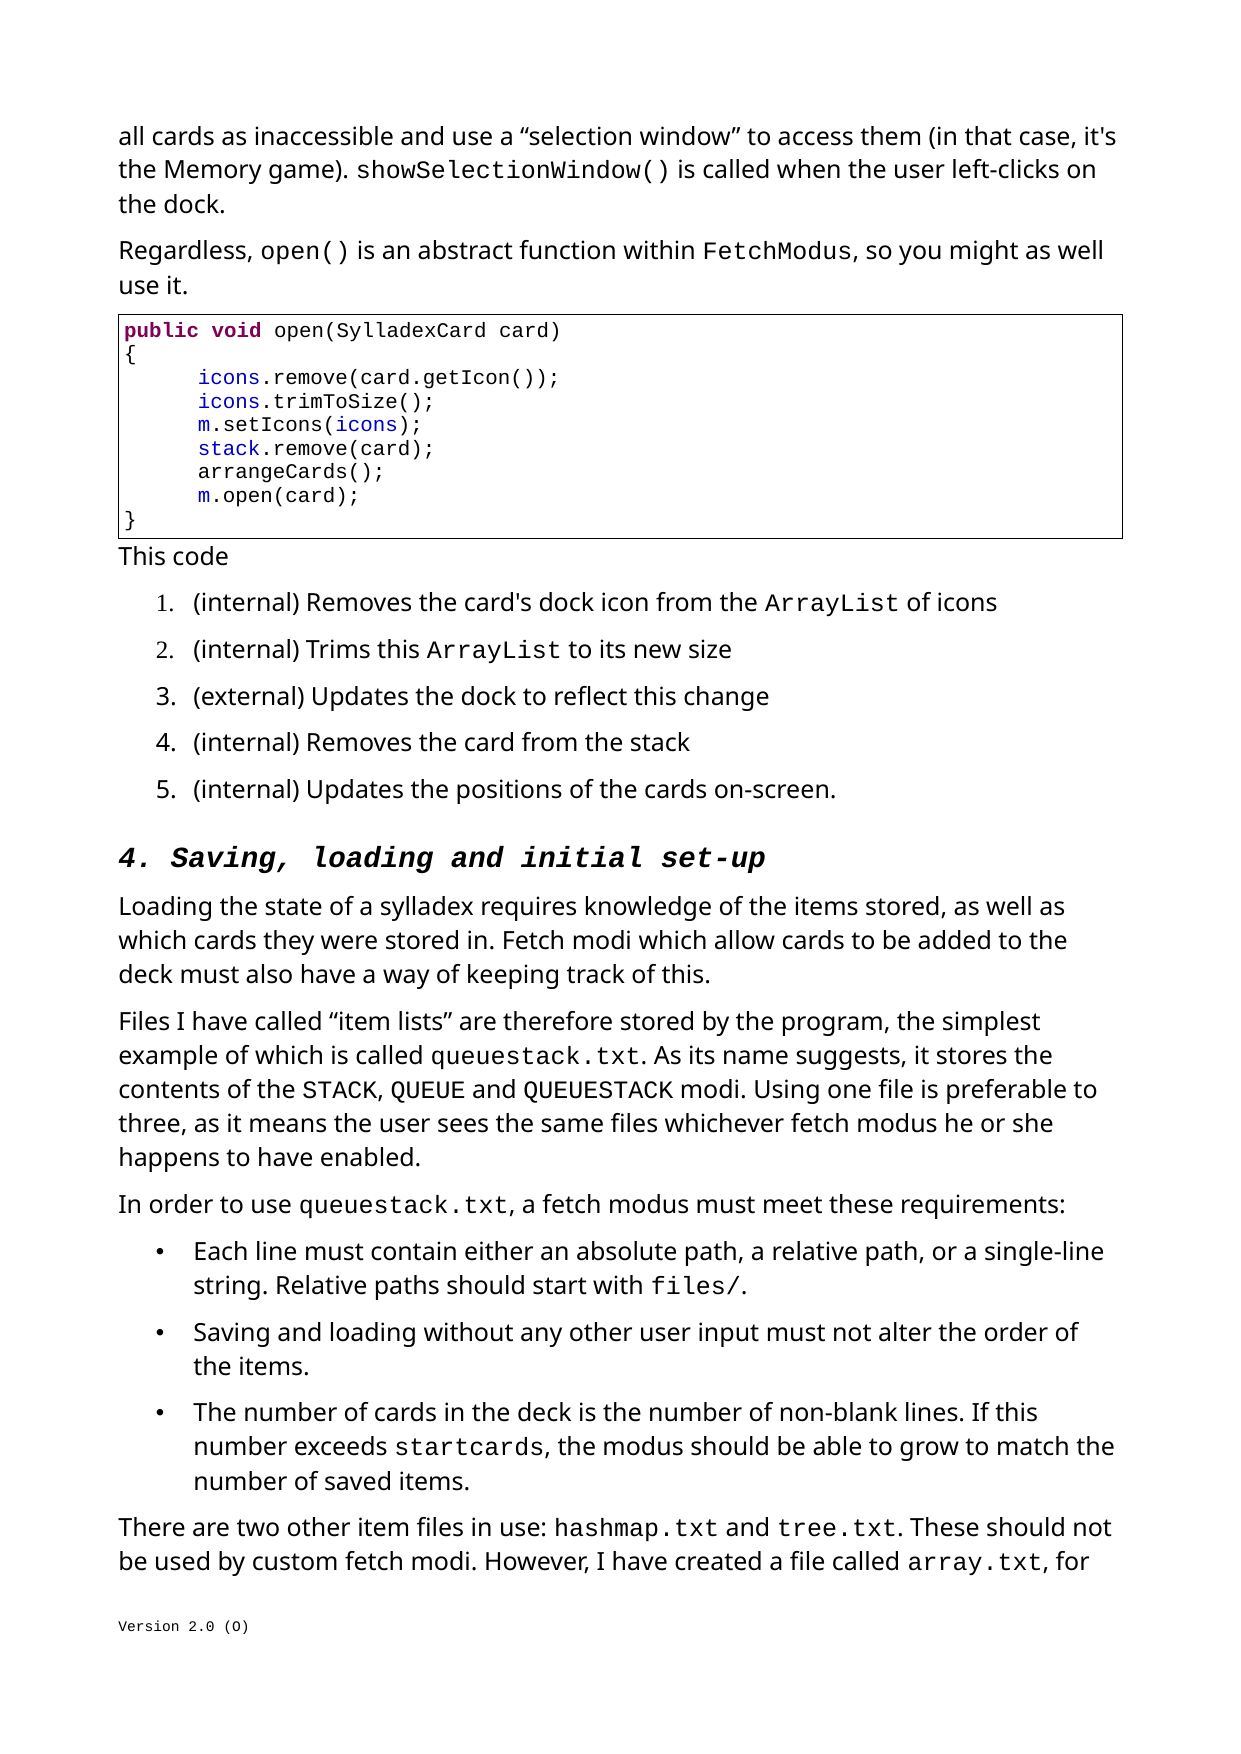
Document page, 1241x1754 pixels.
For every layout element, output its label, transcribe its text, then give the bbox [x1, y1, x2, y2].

list Each line must contain either an absolute path, a relative path, or a single-line string. Relative paths should start with files/. [156, 1233, 1122, 1302]
text Loading the state of a sylladex requires knowledge of the items stored, as well as which cards they were stored in. Fetch modi which allow cards to be added to the deck must also have a way of keeping track of this. [118, 889, 1122, 991]
text Files I have called “item lists” are therefore stored by the program, the simplest example of which is called queuestack.txt. As its name suggests, it stores the contents of the STACK, QUEUE and QUEUESTACK modi. Using one file is preferable to three, as it means the user sees the same files whichever fetch modus he or she happens to have enabled. [118, 1003, 1122, 1174]
list (internal) Removes the card's dock icon from the ArrayList of icons [156, 585, 1122, 619]
table_header public void open(SylladexCard card) { icons.remove(card.getIcon()); icons.trimToSize(); m.setIcons(icons); stack.remove(card); arrangeCards(); m.open(card); } [119, 315, 1122, 538]
list The number of cards in the deck is the number of non-blank lines. If this number exceeds startcards, the modus should be able to grow to match the number of saved items. [156, 1395, 1122, 1497]
text There are two other item files in use: hashmap.txt and tree.txt. These should not be used by custom fetch modi. However, I have created a file called array.txt, for [118, 1510, 1122, 1578]
text Regardless, open() is an abstract function within FetchModus, so you might as well use it. [118, 233, 1122, 301]
list (internal) Updates the positions of the cards on-screen. [156, 772, 1122, 806]
list (internal) Trims this ArrayList to its new size [156, 632, 1122, 666]
text In order to use queuestack.txt, a fetch modus must meet these requirements: [118, 1187, 1122, 1221]
text This code [118, 539, 1122, 572]
text all cards as inaccessible and use a “selection window” to access them (in that case, it's the Memory game). showSelectionWindow() is called when the user left-clicks on the dock. [118, 118, 1122, 221]
list (external) Updates the dock to reflect this change [156, 678, 1122, 712]
subtitle 4. Saving, loading and initial set-up [118, 843, 1122, 876]
list Saving and loading without any other user input must not alter the order of the items. [156, 1314, 1122, 1382]
list (internal) Removes the card from the stack [156, 725, 1122, 759]
